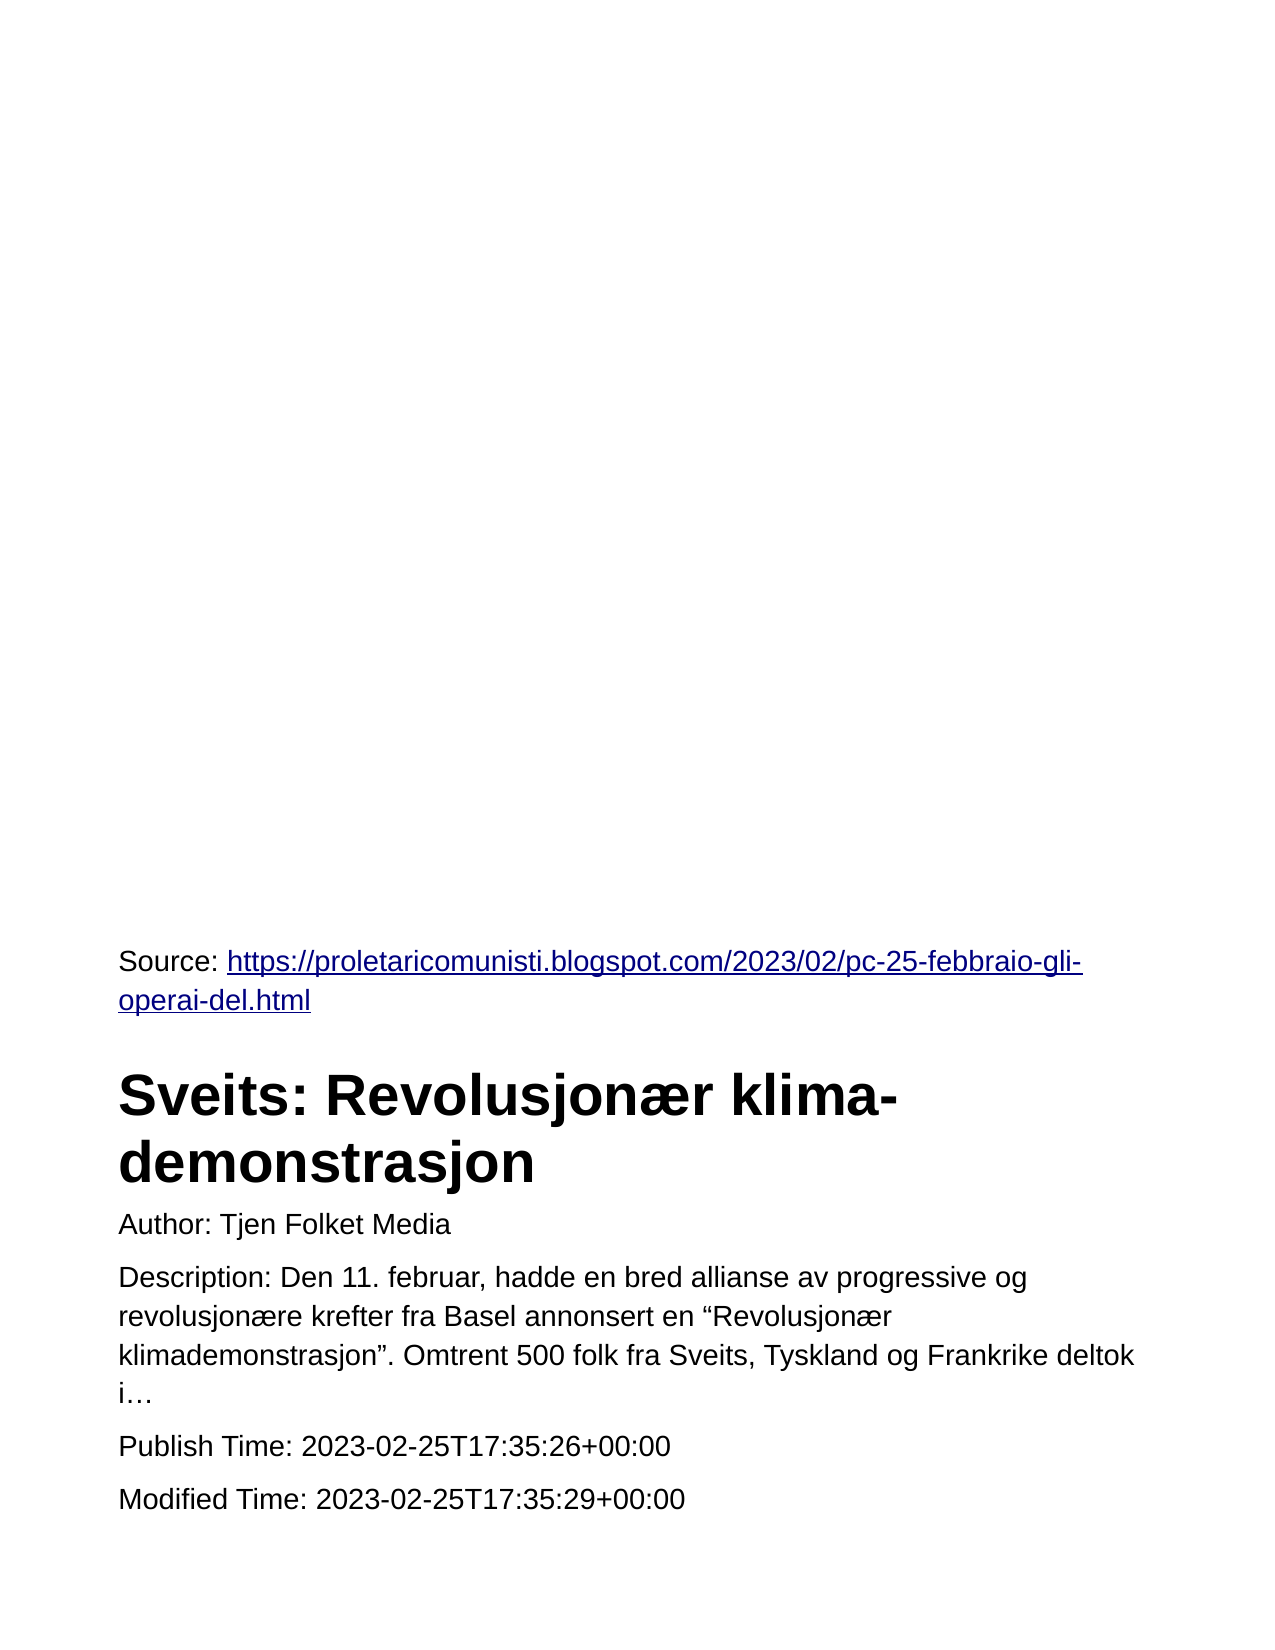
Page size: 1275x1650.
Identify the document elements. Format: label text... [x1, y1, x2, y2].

text Description: Den 11. februar, hadde en bred allianse av progressive og revolusjonære krefter fra Basel annonsert en “Revolusjonær klimademonstrasjon”. Omtrent 500 folk fra Sveits, Tyskland og Frankrike deltok i… [118, 1260, 1157, 1409]
text Author: Tjen Folket Media [118, 1207, 1157, 1241]
text Publish Time: 2023-02-25T17:35:26+00:00 [118, 1429, 1157, 1463]
text Modified Time: 2023-02-25T17:35:29+00:00 [118, 1482, 1157, 1516]
text Source: https://proletaricomunisti.blogspot.com/2023/02/pc-25-febbraio-gli-operai-del.html [118, 944, 1157, 1016]
subtitle Sveits: Revolusjonær klima-demonstrasjon [118, 1061, 1157, 1195]
